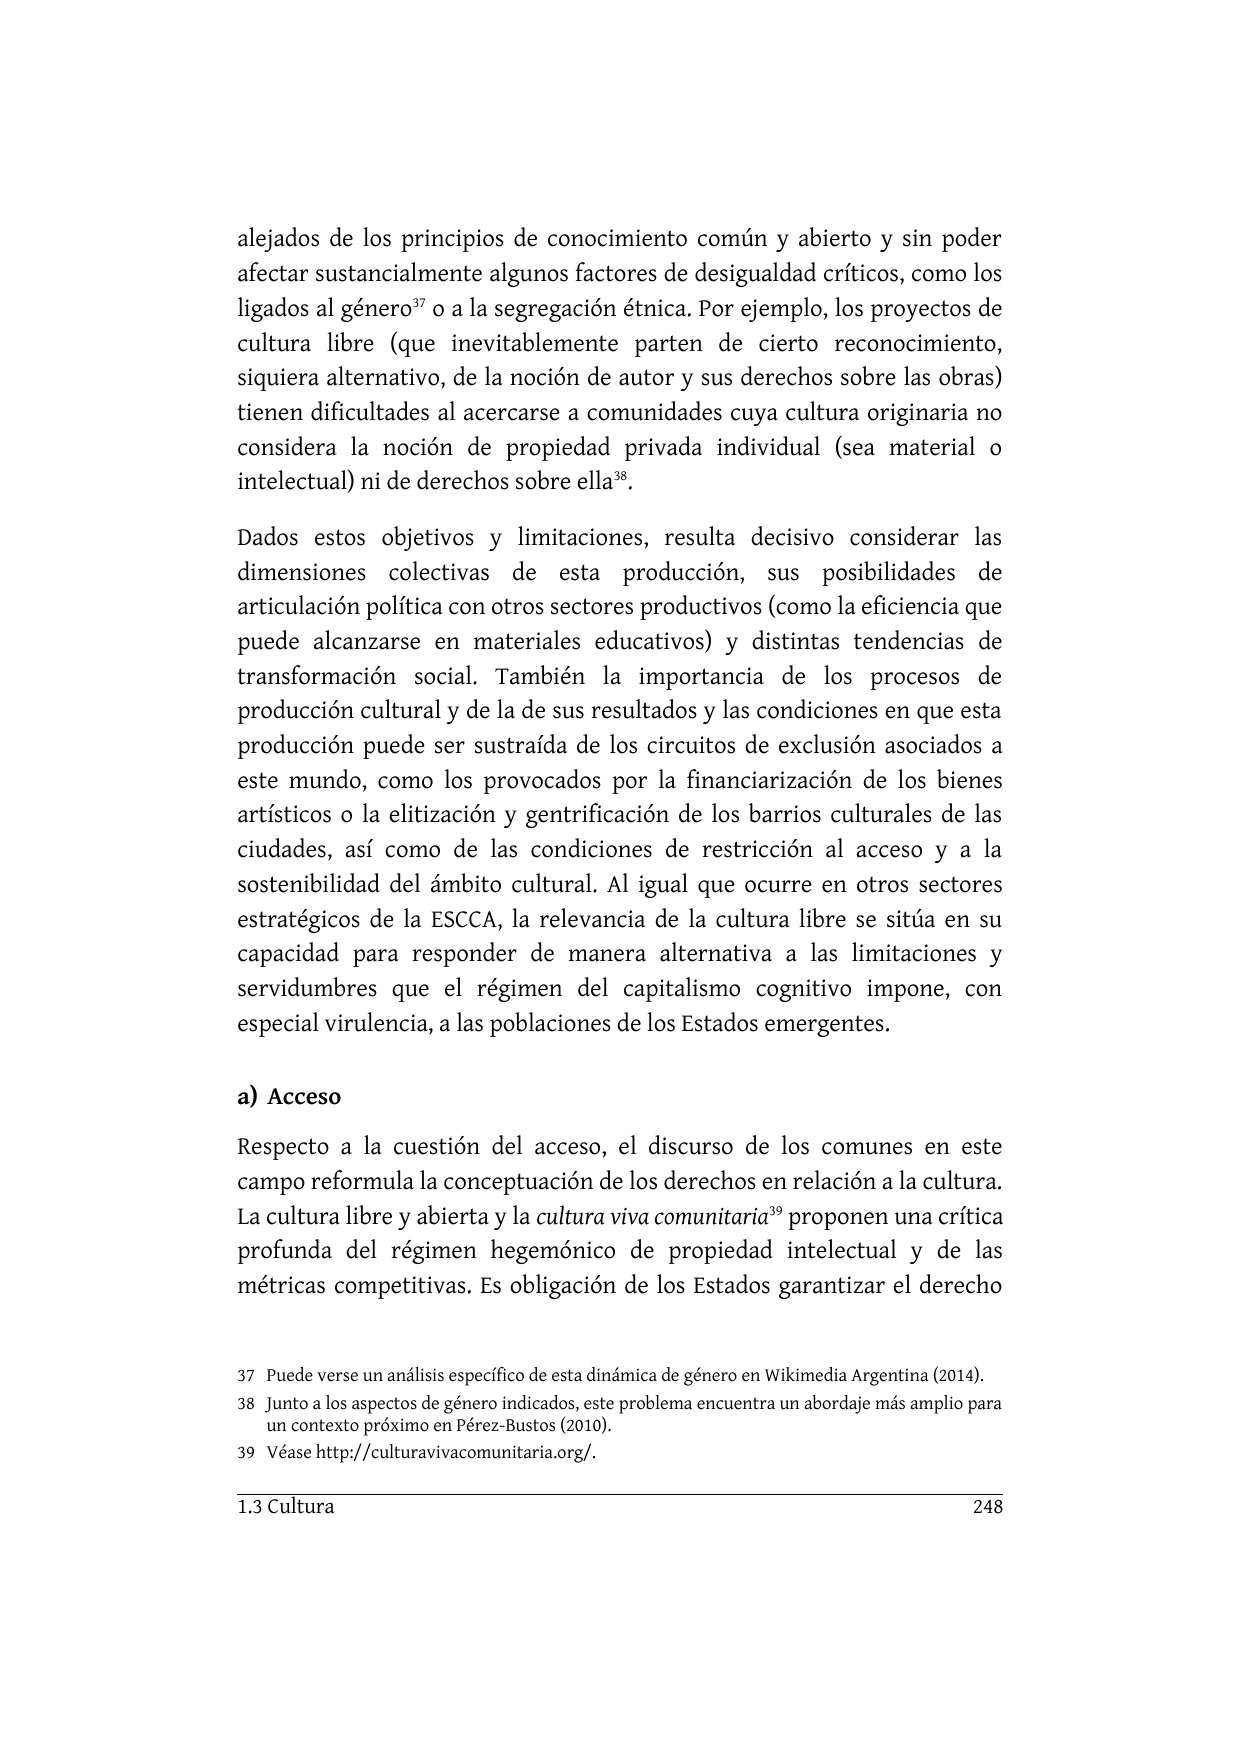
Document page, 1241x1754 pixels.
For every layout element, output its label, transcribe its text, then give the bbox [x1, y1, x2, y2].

text Dados estos objetivos y limitaciones, resulta decisivo considerar las dimensiones colectivas de esta producción, sus posibilidades de articulación política con otros sectores productivos (como la eficiencia que puede alcanzarse en materiales educativos) y distintas tendencias de transformación social. También la importancia de los procesos de producción cultural y de la de sus resultados y las condiciones en que esta producción puede ser sustraída de los circuitos de exclusión asociados a este mundo, como los provocados por la financiarización de los bienes artísticos o la elitización y gentrificación de los barrios culturales de las ciudades, así como de las condiciones de restricción al acceso y a la sostenibilidad del ámbito cultural. Al igual que ocurre en otros sectores estratégicos de la ESCCA, la relevancia de la cultura libre se sitúa en su capacidad para responder de manera alternativa a las limitaciones y servidumbres que el régimen del capitalismo cognitivo impone, con especial virulencia, a las poblaciones de los Estados emergentes. [237, 523, 1003, 1038]
text Junto a los aspectos de género indicados, este problema encuentra un abordaje más amplio para un contexto próximo en Pérez-Bustos (2010). [237, 1393, 1003, 1436]
text Respecto a la cuestión del acceso, el discurso de los comunes en este campo reformula la conceptuación de los derechos en relación a la cultura. La cultura libre y abierta y la cultura viva comunitaria proponen una crítica profunda del régimen hegemónico de propiedad intelectual y de las métricas competitivas. Es obligación de los Estados garantizar el derecho [237, 1133, 1003, 1301]
text Véase http://culturavivacomunitaria.org/. [237, 1442, 1003, 1464]
text alejados de los principios de conocimiento común y abierto y sin poder afectar sustancialmente algunos factores de desigualdad críticos, como los ligados al género o a la segregación étnica. Por ejemplo, los proyectos de cultura libre (que inevitablemente parten de cierto reconocimiento, siquiera alternativo, de la noción de autor y sus derechos sobre las obras) tienen dificultades al acercarse a comunidades cuya cultura originaria no considera la noción de propiedad privada individual (sea material o intelectual) ni de derechos sobre ella. [237, 225, 1003, 497]
text Puede verse un análisis específico de esta dinámica de género en Wikimedia Argentina (2014). [237, 1365, 1003, 1387]
subtitle Acceso [237, 1083, 1003, 1112]
